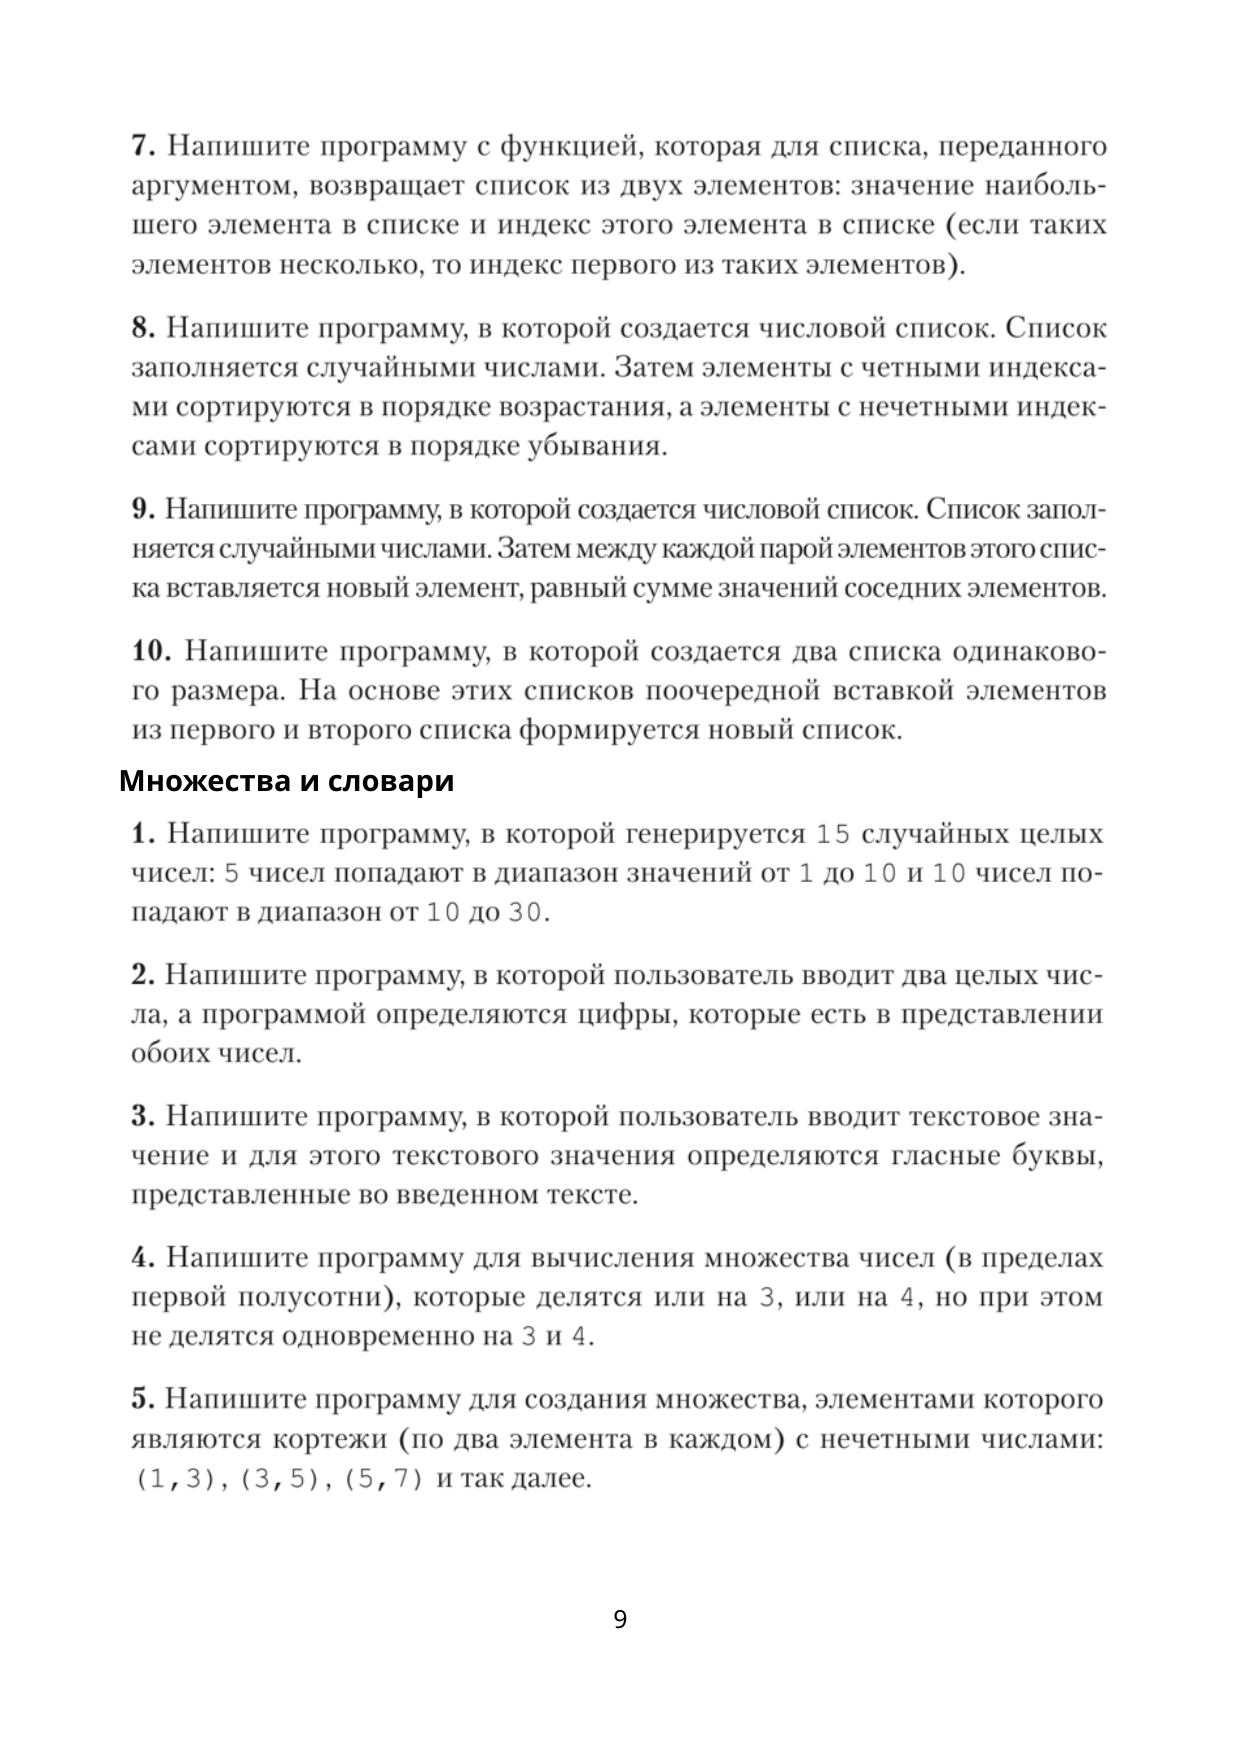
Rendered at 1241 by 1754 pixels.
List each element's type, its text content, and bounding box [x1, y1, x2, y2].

picture [118, 812, 1123, 1505]
picture [118, 118, 1123, 761]
subtitle Множества и словари [118, 761, 1122, 800]
